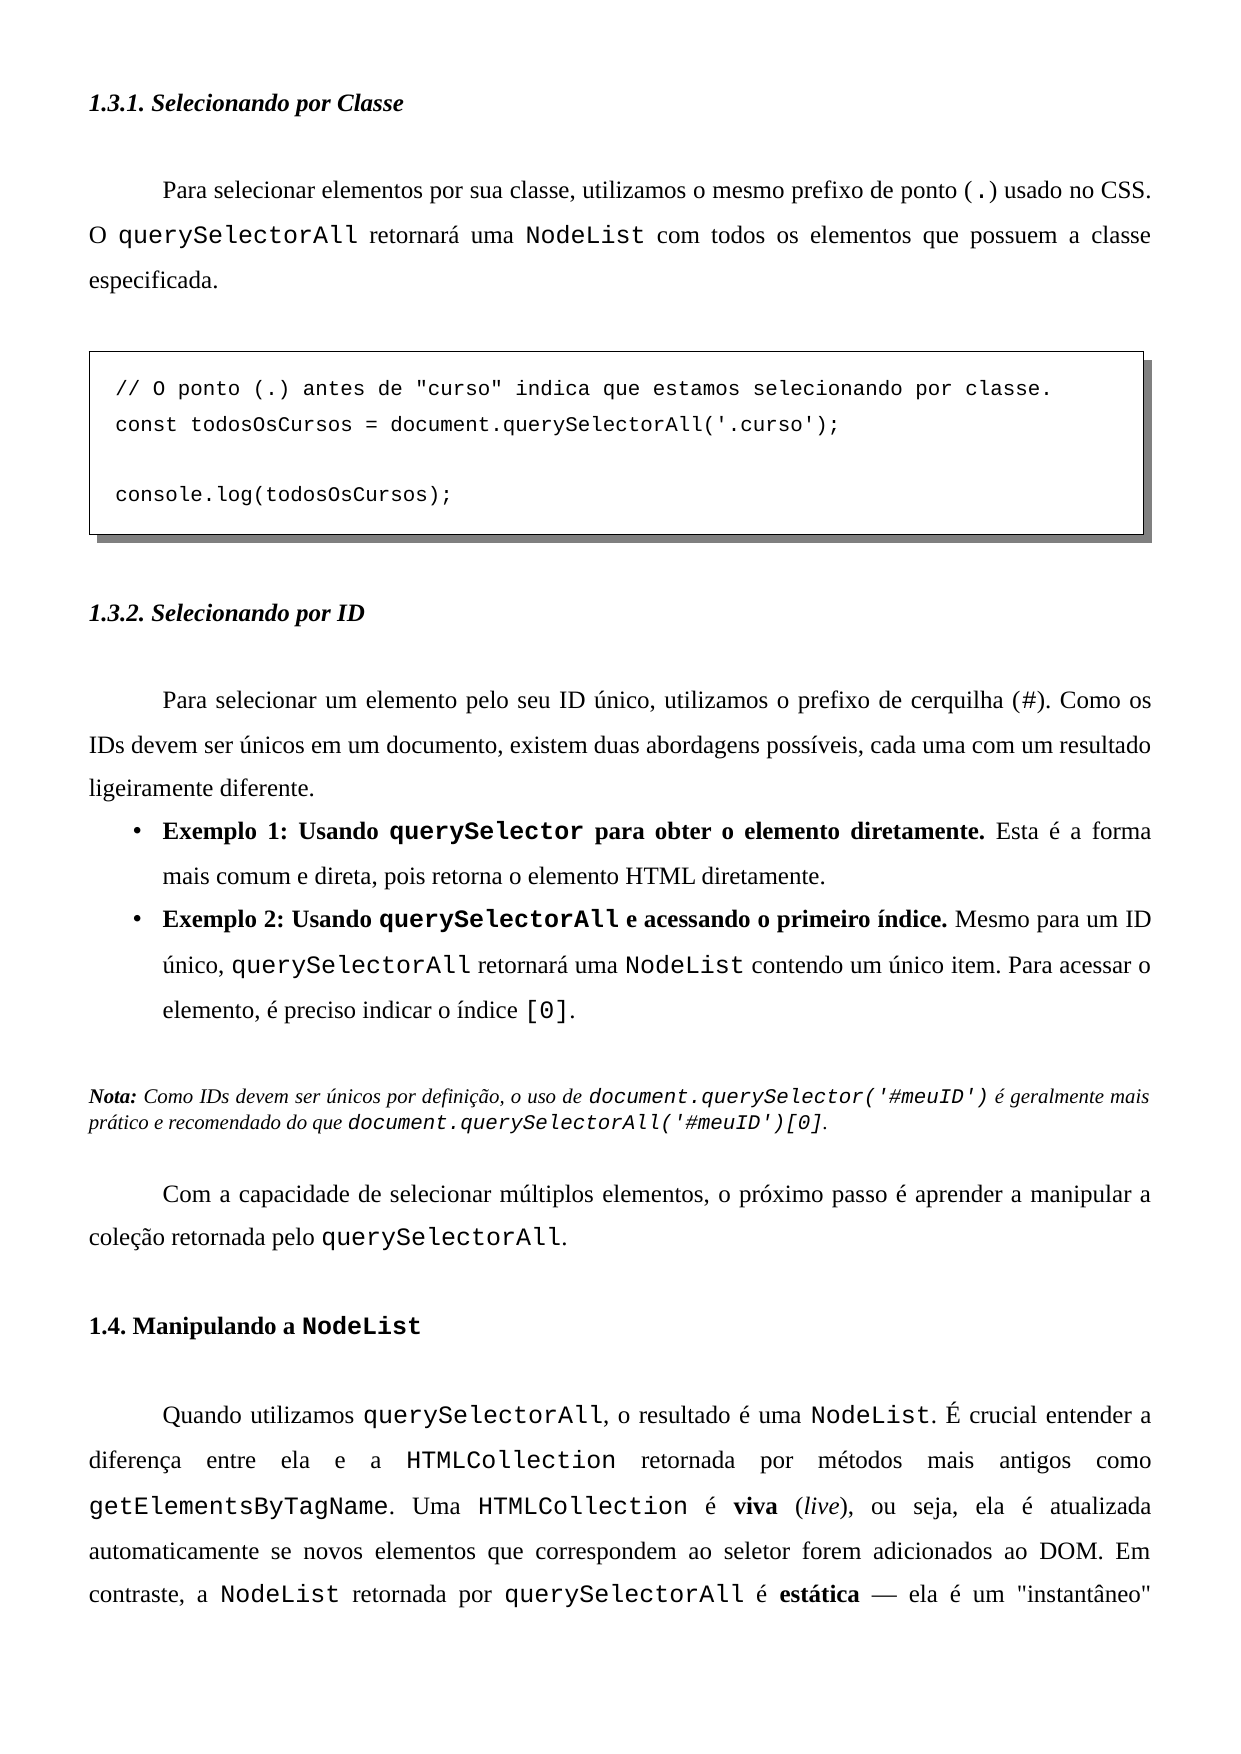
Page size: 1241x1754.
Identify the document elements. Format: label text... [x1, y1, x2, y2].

list Exemplo 2: Usando querySelectorAll e acessando o primeiro índice. Mesmo para um ID único, querySelectorAll retornará uma NodeList contendo um único item. Para acessar o elemento, é preciso indicar o índice [0]. [133, 904, 1152, 1026]
text // O ponto (.) antes de "curso" indica que estamos selecionando por classe. [90, 352, 1143, 387]
text Nota: Como IDs devem ser únicos por definição, o uso de document.querySelector('#meuID') é geralmente mais prático e recomendado do que document.querySelectorAll('#meuID')[0]. [88, 1084, 1152, 1136]
text Com a capacidade de selecionar múltiplos elementos, o próximo passo é aprender a manipular a coleção retornada pelo querySelectorAll. [88, 1179, 1152, 1253]
subtitle Manipulando a NodeList [88, 1311, 1152, 1342]
text Quando utilizamos querySelectorAll, o resultado é uma NodeList. É crucial entender a diferença entre ela e a HTMLCollection retornada por métodos mais antigos como getElementsByTagName. Uma HTMLCollection é viva (live), ou seja, ela é atualizada automaticamente se novos elementos que correspondem ao seletor forem adicionados ao DOM. Em contraste, a NodeList retornada por querySelectorAll é estática — ela é um "instantâneo" [88, 1400, 1152, 1610]
list Exemplo 1: Usando querySelector para obter o elemento diretamente. Esta é a forma mais comum e direta, pois retorna o elemento HTML diretamente. [133, 816, 1152, 890]
subtitle Selecionando por Classe [88, 88, 1152, 117]
text const todosOsCursos = document.querySelectorAll('.curso'); [90, 387, 1143, 437]
text Para selecionar elementos por sua classe, utilizamos o mesmo prefixo de ponto (.) usado no CSS. O querySelectorAll retornará uma NodeList com todos os elementos que possuem a classe especificada. [88, 175, 1152, 294]
text Para selecionar um elemento pelo seu ID único, utilizamos o prefixo de cerquilha (#). Como os IDs devem ser únicos em um documento, existem duas abordagens possíveis, cada uma com um resultado ligeiramente diferente. [88, 685, 1152, 802]
text console.log(todosOsCursos); [90, 458, 1143, 534]
subtitle Selecionando por ID [88, 598, 1152, 627]
